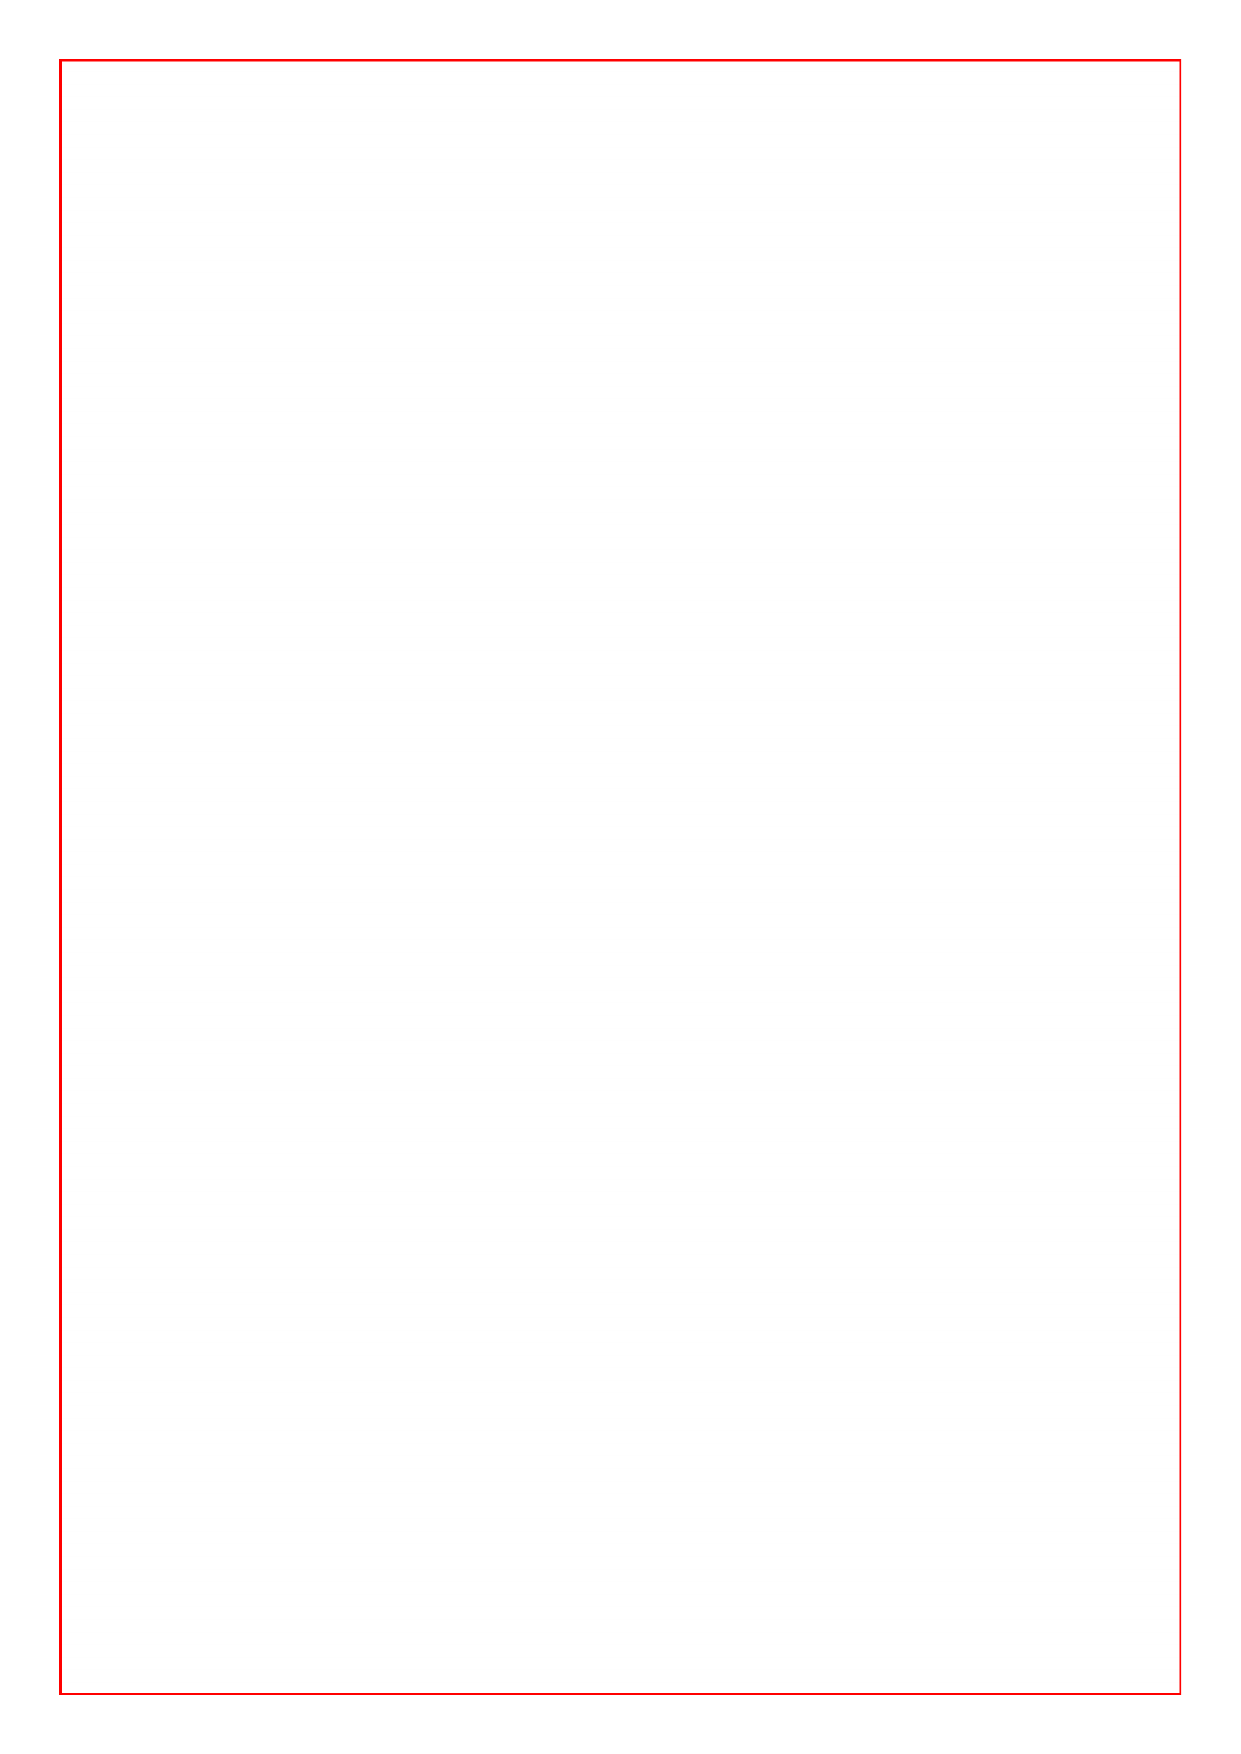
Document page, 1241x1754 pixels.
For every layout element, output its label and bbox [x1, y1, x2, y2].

picture [59, 59, 1182, 1695]
